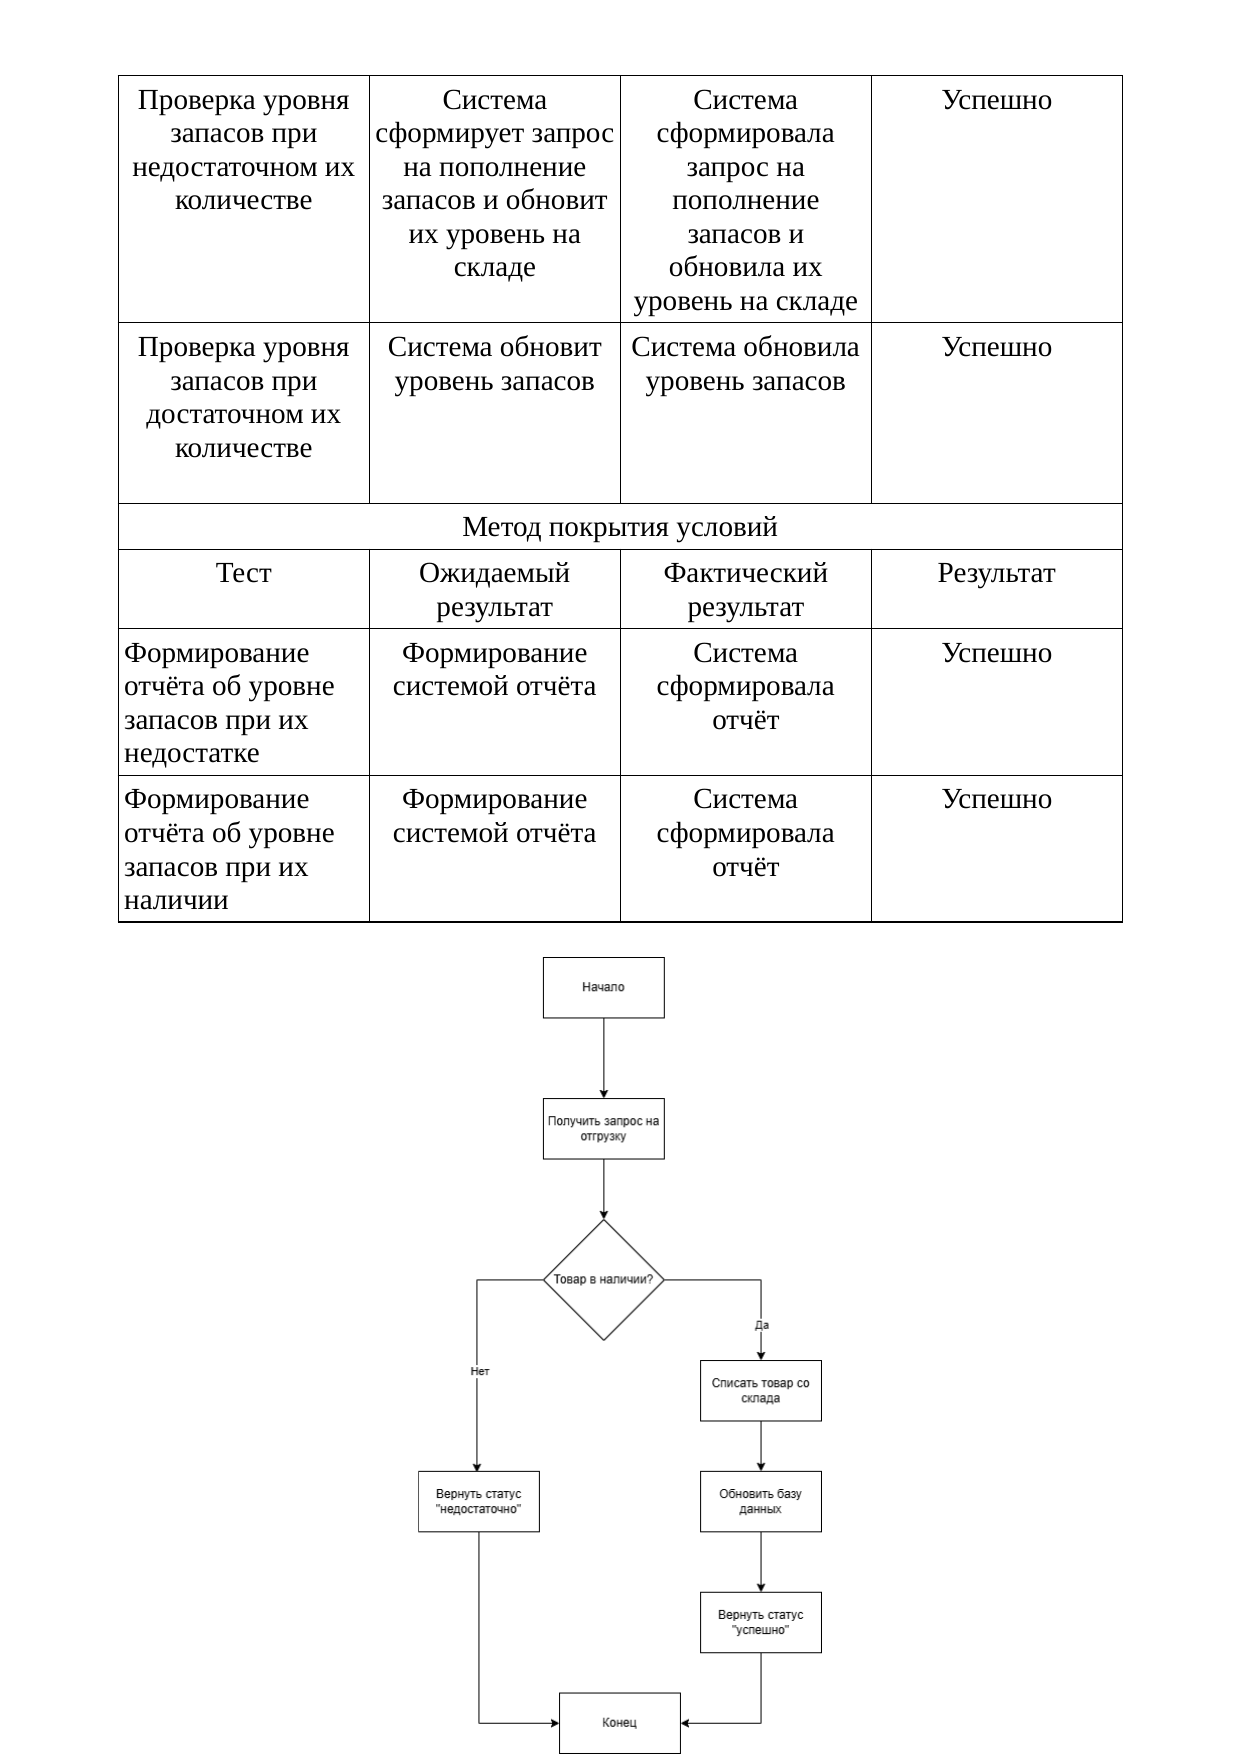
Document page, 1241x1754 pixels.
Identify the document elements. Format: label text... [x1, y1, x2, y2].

table_cell Система обновила уровень запасов [621, 323, 871, 502]
table_cell Успешно [872, 776, 1122, 921]
table_cell Система сформировала отчёт [621, 776, 871, 921]
table_cell Ожидаемый результат [370, 550, 620, 628]
table_cell Система сформирует запрос на пополнение запасов и обновит их уровень на складе [370, 76, 620, 322]
table_cell Проверка уровня запасов при достаточном их количестве [119, 323, 369, 502]
table_cell Формирование системой отчёта [370, 776, 620, 921]
table_cell Проверка уровня запасов при недостаточном их количестве [119, 76, 369, 322]
table_cell Формирование отчёта об уровне запасов при их наличии [119, 776, 369, 921]
table_cell Метод покрытия условий [119, 504, 1122, 548]
table_cell Успешно [872, 629, 1122, 775]
table_cell Формирование отчёта об уровне запасов при их недостатке [119, 629, 369, 775]
table_cell Фактический результат [621, 550, 871, 628]
table_cell Тест [119, 550, 369, 628]
table_cell Формирование системой отчёта [370, 629, 620, 775]
table_cell Успешно [872, 76, 1122, 322]
table_cell Система сформировала запрос на пополнение запасов и обновила их уровень на складе [621, 76, 871, 322]
table_cell Результат [872, 550, 1122, 628]
table_cell Система обновит уровень запасов [370, 323, 620, 502]
table_cell Успешно [872, 323, 1122, 502]
table_cell Система сформировала отчёт [621, 629, 871, 775]
